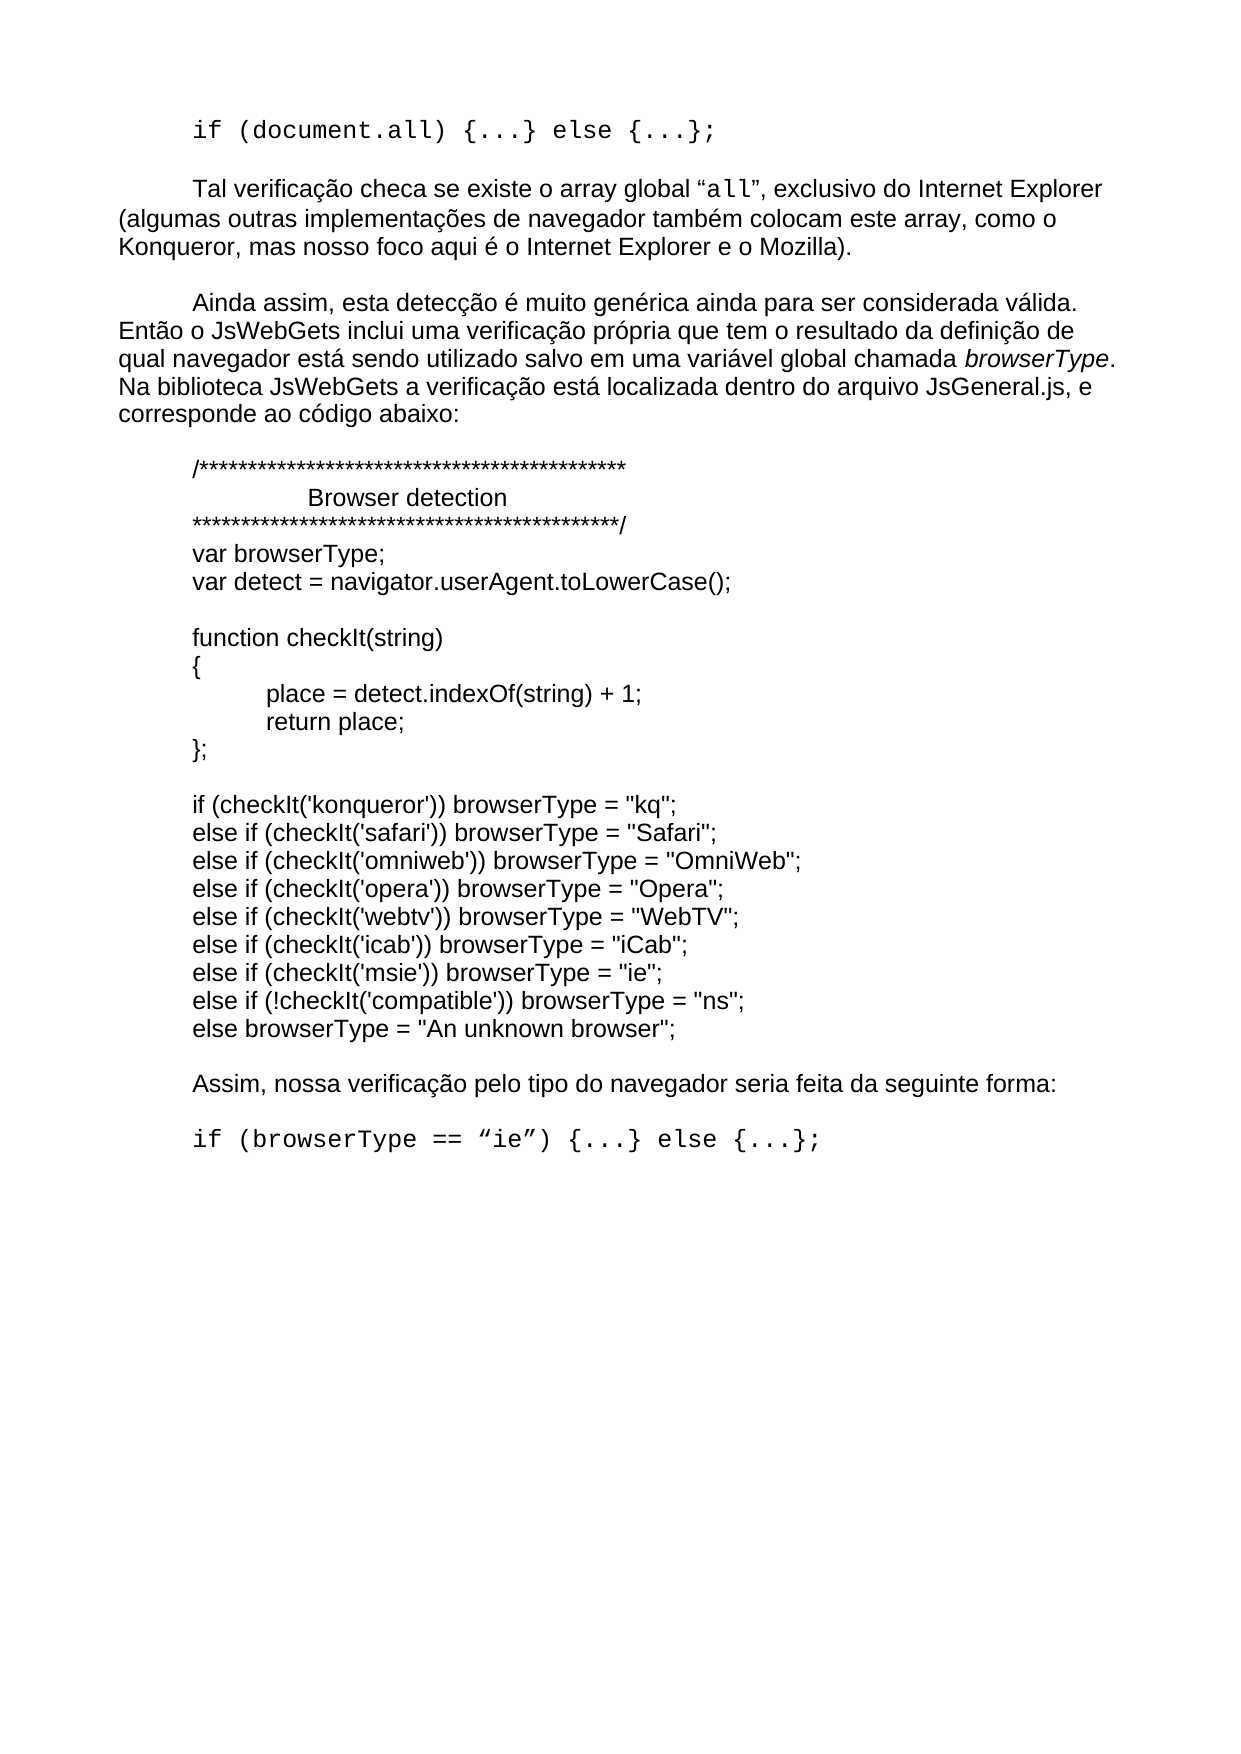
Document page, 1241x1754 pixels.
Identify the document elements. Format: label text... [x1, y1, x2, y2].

text if (browserType == “ie”) {...} else {...}; [118, 1126, 1122, 1154]
text var detect = navigator.userAgent.toLowerCase(); [118, 568, 1122, 596]
text else if (!checkIt('compatible')) browserType = "ns"; [118, 987, 1122, 1014]
text else if (checkIt('safari')) browserType = "Safari"; [118, 819, 1122, 847]
text }; [118, 735, 1122, 763]
text Assim, nossa verificação pelo tipo do navegador seria feita da seguinte forma: [118, 1070, 1122, 1098]
text Tal verificação checa se existe o array global “all”, exclusivo do Internet Explorer (algumas outras implementações de navegador também colocam este array, como o Konqueror, mas nosso foco aqui é o Internet Explorer e o Mozilla). [118, 175, 1122, 261]
text return place; [118, 707, 1122, 735]
text else if (checkIt('msie')) browserType = "ie"; [118, 959, 1122, 987]
text else if (checkIt('webtv')) browserType = "WebTV"; [118, 903, 1122, 931]
text function checkIt(string) [118, 624, 1122, 652]
text place = detect.indexOf(string) + 1; [118, 679, 1122, 707]
text else if (checkIt('omniweb')) browserType = "OmniWeb"; [118, 847, 1122, 875]
text { [118, 652, 1122, 679]
text Browser detection [118, 484, 1122, 512]
text else if (checkIt('opera')) browserType = "Opera"; [118, 875, 1122, 903]
text Ainda assim, esta detecção é muito genérica ainda para ser considerada válida. Então o JsWebGets inclui uma verificação própria que tem o resultado da definição de qual navegador está sendo utilizado salvo em uma variável global chamada browserType. Na biblioteca JsWebGets a verificação está localizada dentro do arquivo JsGeneral.js, e corresponde ao código abaixo: [118, 289, 1122, 428]
text ********************************************/ [118, 512, 1122, 540]
text /******************************************** [118, 456, 1122, 484]
text else browserType = "An unknown browser"; [118, 1014, 1122, 1042]
text else if (checkIt('icab')) browserType = "iCab"; [118, 931, 1122, 959]
text if (checkIt('konqueror')) browserType = "kq"; [118, 791, 1122, 819]
text if (document.all) {...} else {...}; [118, 118, 1122, 146]
text var browserType; [118, 540, 1122, 568]
